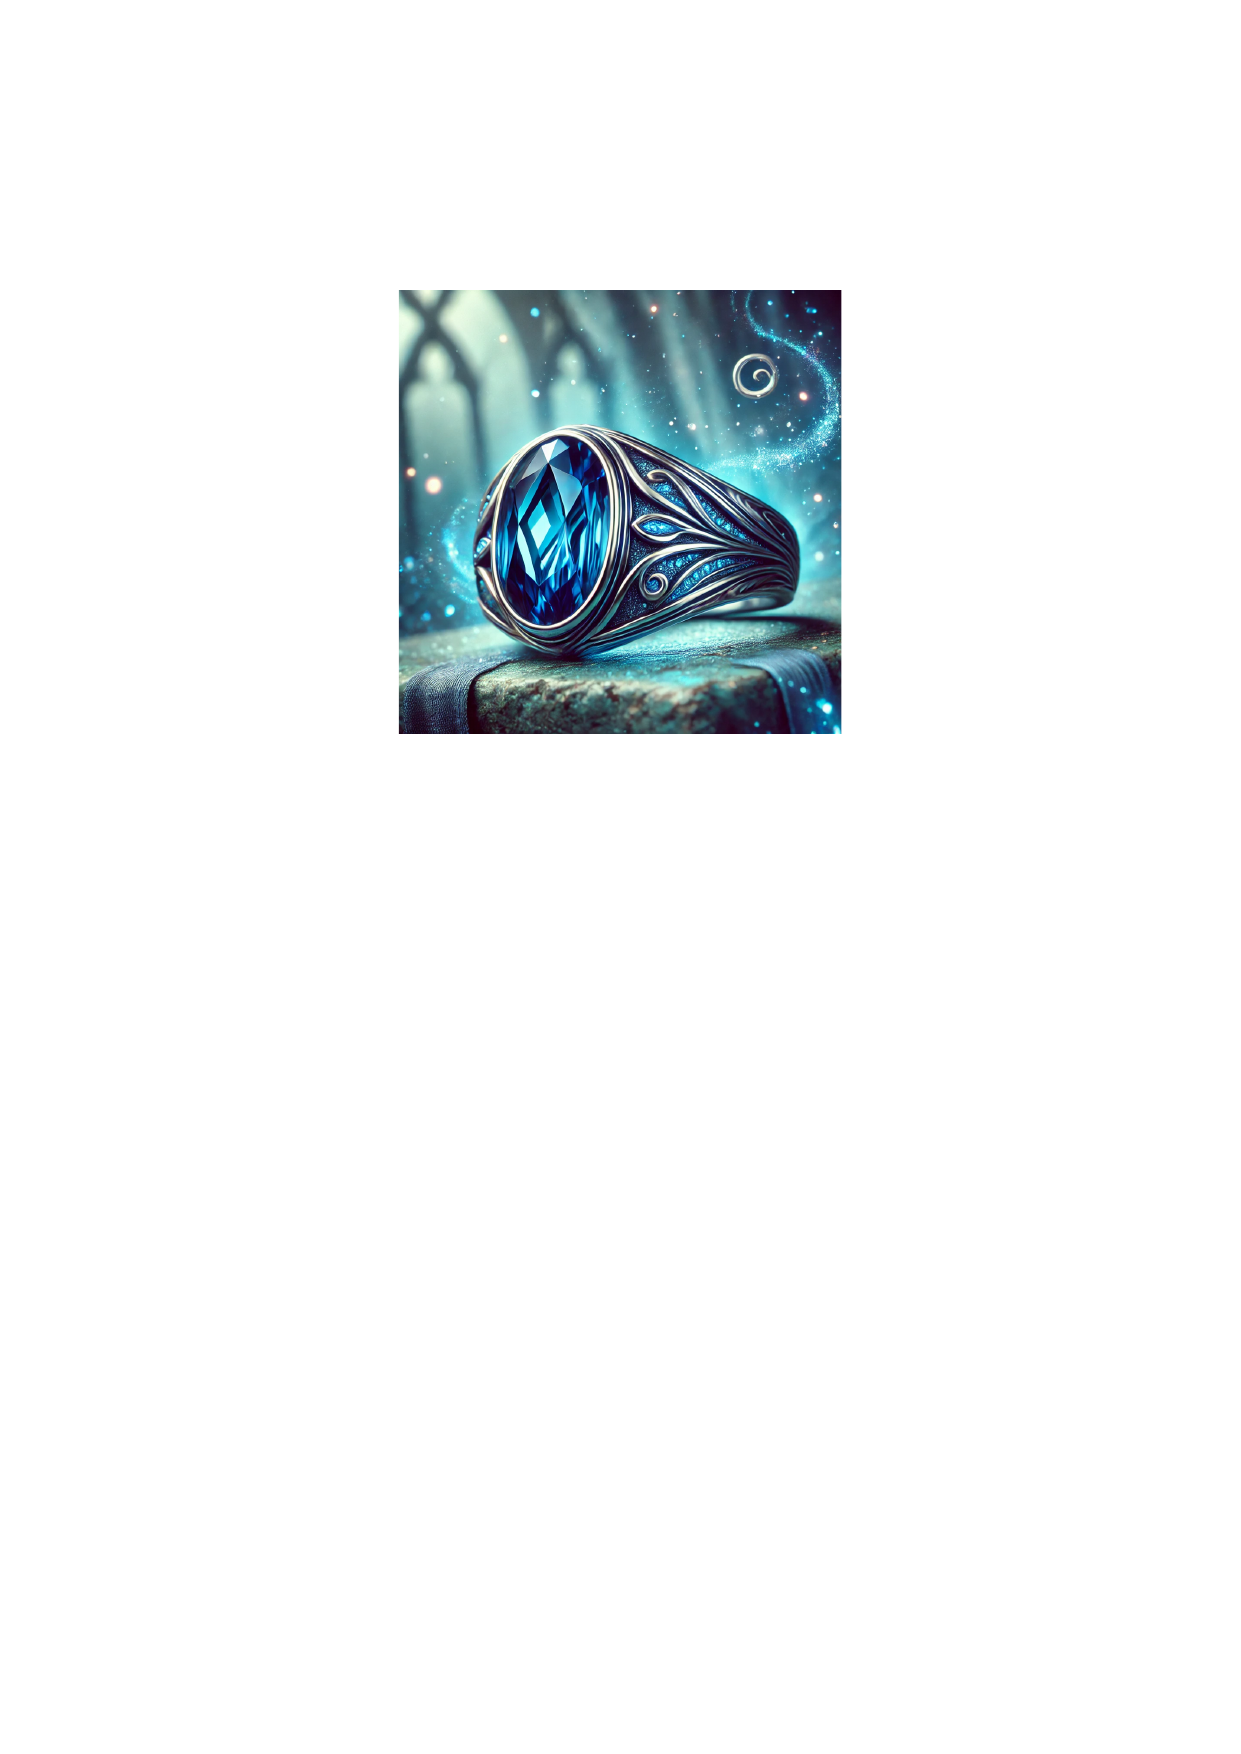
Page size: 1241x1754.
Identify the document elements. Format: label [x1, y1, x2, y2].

picture [398, 290, 842, 734]
